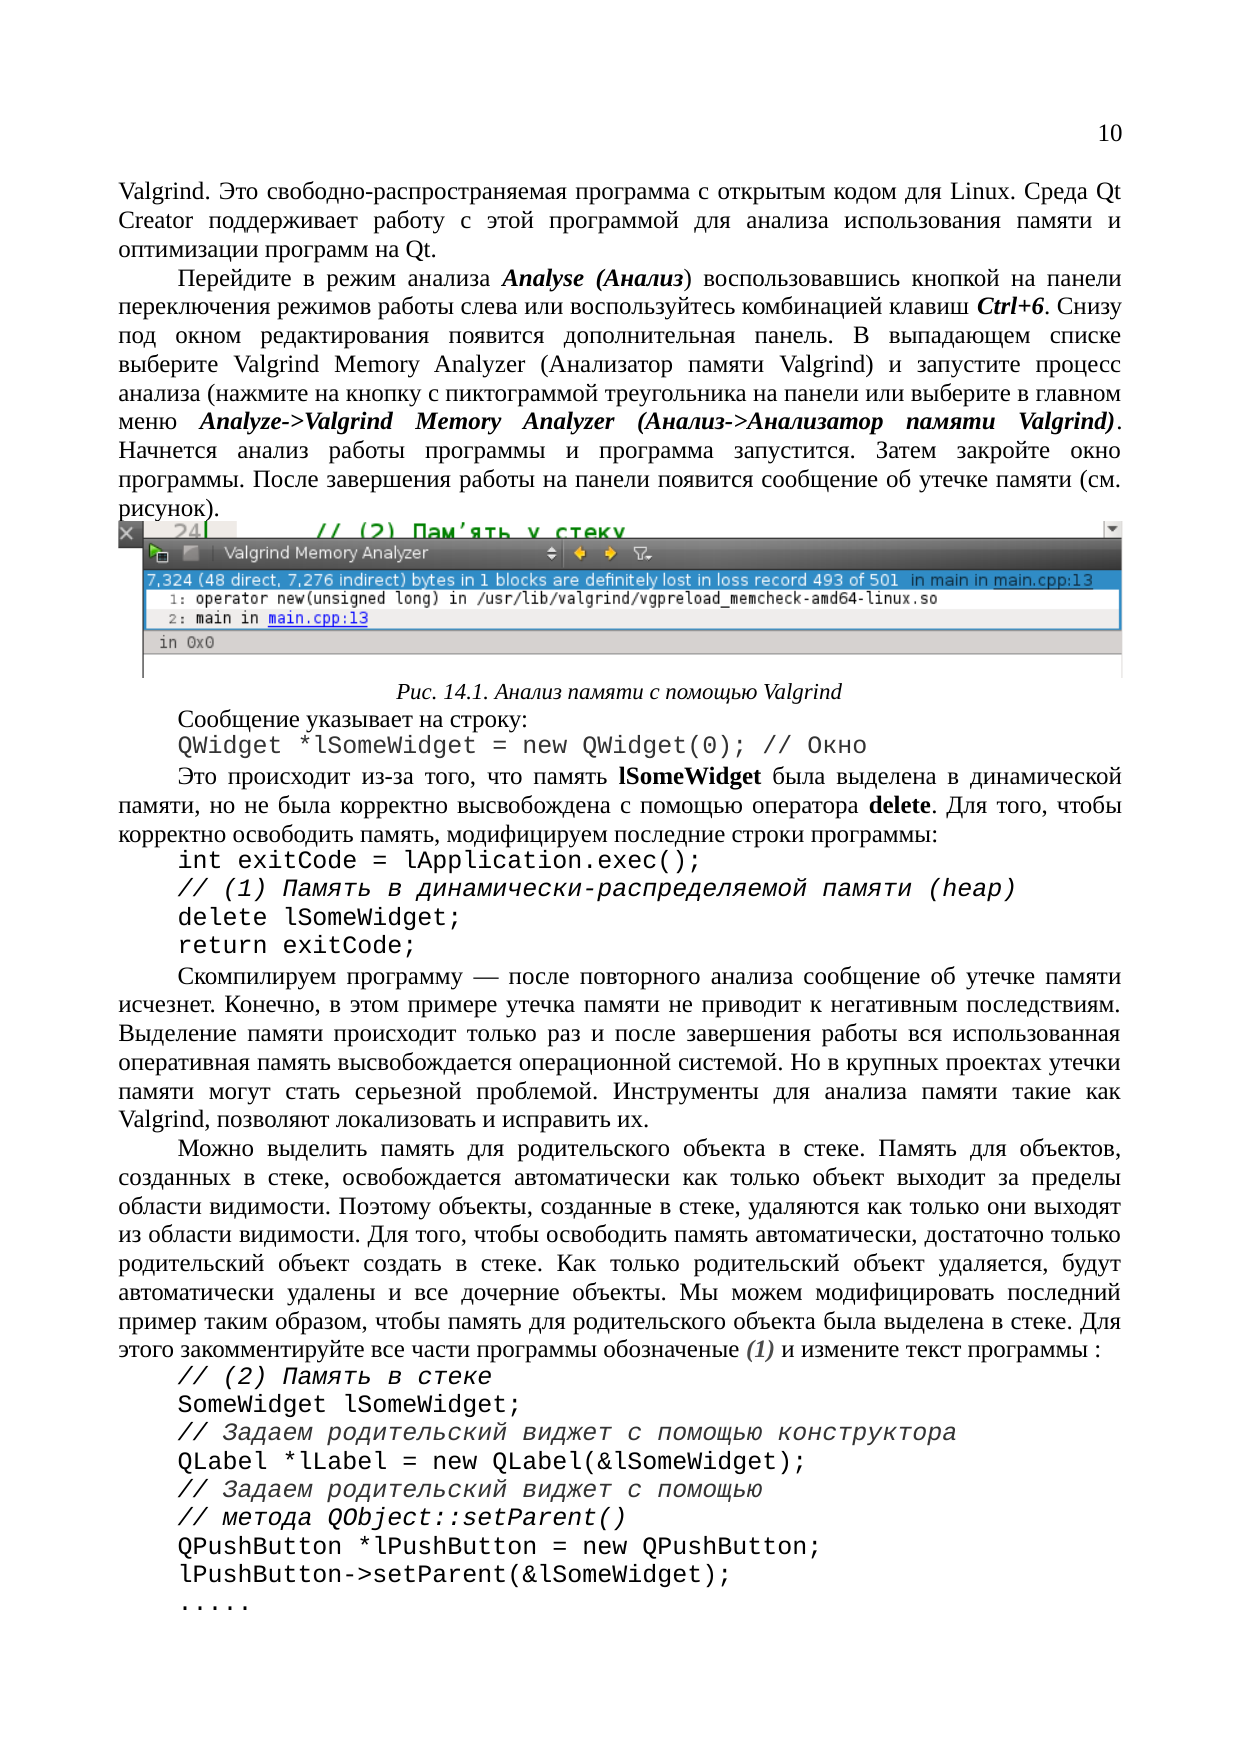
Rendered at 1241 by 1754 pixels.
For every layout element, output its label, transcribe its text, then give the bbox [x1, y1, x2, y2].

text QPushButton *lPushButton = new QPushButton; [177, 1533, 1122, 1562]
text Valgrind. Это свободно-распространяемая программа с открытым кодом для Linux. Среда Qt Creator поддерживает работу с этой программой для анализа использования памяти и оптимизации программ на Qt. [118, 176, 1122, 263]
text ..... [177, 1590, 1122, 1618]
text SomeWidget lSomeWidget; [177, 1392, 1122, 1420]
text Можно выделить память для родительского объекта в стеке. Память для объектов, созданных в стеке, освобождается автоматически как только объект выходит за пределы области видимости. Поэтому объекты, созданные в стеке, удаляются как только они выходят из области видимости. Для того, чтобы освободить память автоматически, достаточно только родительский объект создать в стеке. Как только родительский объект удаляется, будут автоматически удалены и все дочерние объекты. Мы можем модифицировать последний пример таким образом, чтобы память для родительского объекта была выделена в стеке. Для этого закомментируйте все части программы обозначеные (1) и измените текст программы : [118, 1133, 1122, 1363]
text lPushButton->setParent(&lSomeWidget); [177, 1562, 1122, 1590]
text Перейдите в режим анализа Analyse (Анализ) воспользовавшись кнопкой на панели переключения режимов работы слева или воспользуйтесь комбинацией клавиш Ctrl+6. Снизу под окном редактирования появится дополнительная панель. В выпадающем списке выберите Valgrind Memory Analyzer (Анализатор памяти Valgrind) и запустите процесс анализа (нажмите на кнопку с пиктограммой треугольника на панели или выберите в главном меню Analyze->Valgrind Memory Analyzer (Анализ->Анализатор памяти Valgrind). Начнется анализ работы программы и программа запустится. Затем закройте окно программы. После завершения работы на панели появится сообщение об утечке памяти (см. рисунок). [118, 263, 1122, 521]
text QLabel *lLabel = new QLabel(&lSomeWidget); [177, 1448, 1122, 1477]
text // (2) Память в стеке [177, 1363, 1122, 1392]
text Скомпилируем программу — после повторного анализа сообщение об утечке памяти исчезнет. Конечно, в этом примере утечка памяти не приводит к негативным последствиям. Выделение памяти происходит только раз и после завершения работы вся использованная оперативная память высвобождается операционной системой. Но в крупных проектах утечки памяти могут стать серьезной проблемой. Инструменты для анализа памяти такие как Valgrind, позволяют локализовать и исправить их. [118, 961, 1122, 1133]
text delete lSomeWidget; [177, 904, 1122, 932]
text return exitCode; [177, 932, 1122, 961]
text // метода QObject::setParent() [177, 1505, 1122, 1533]
text Рис. 14.1. Анализ памяти с помощью Valgrind [118, 678, 1122, 704]
text // (1) Память в динамически-распределяемой памяти (heap) [177, 876, 1122, 904]
text int exitCode = lApplication.exec(); [177, 847, 1122, 876]
picture [118, 521, 1123, 678]
text Сообщение указывает на строку: [118, 704, 1122, 733]
text Это происходит из-за того, что память lSomeWidget была выделена в динамической памяти, но не была корректно высвобождена с помощью оператора delete. Для того, чтобы корректно освободить память, модифицируем последние строки программы: [118, 761, 1122, 847]
text // Задаем родительский виджет с помощью [177, 1477, 1122, 1505]
text // Задаем родительский виджет с помощью конструктора [177, 1420, 1122, 1448]
text QWidget *lSomeWidget = new QWidget(0); // Окно [177, 733, 1122, 761]
